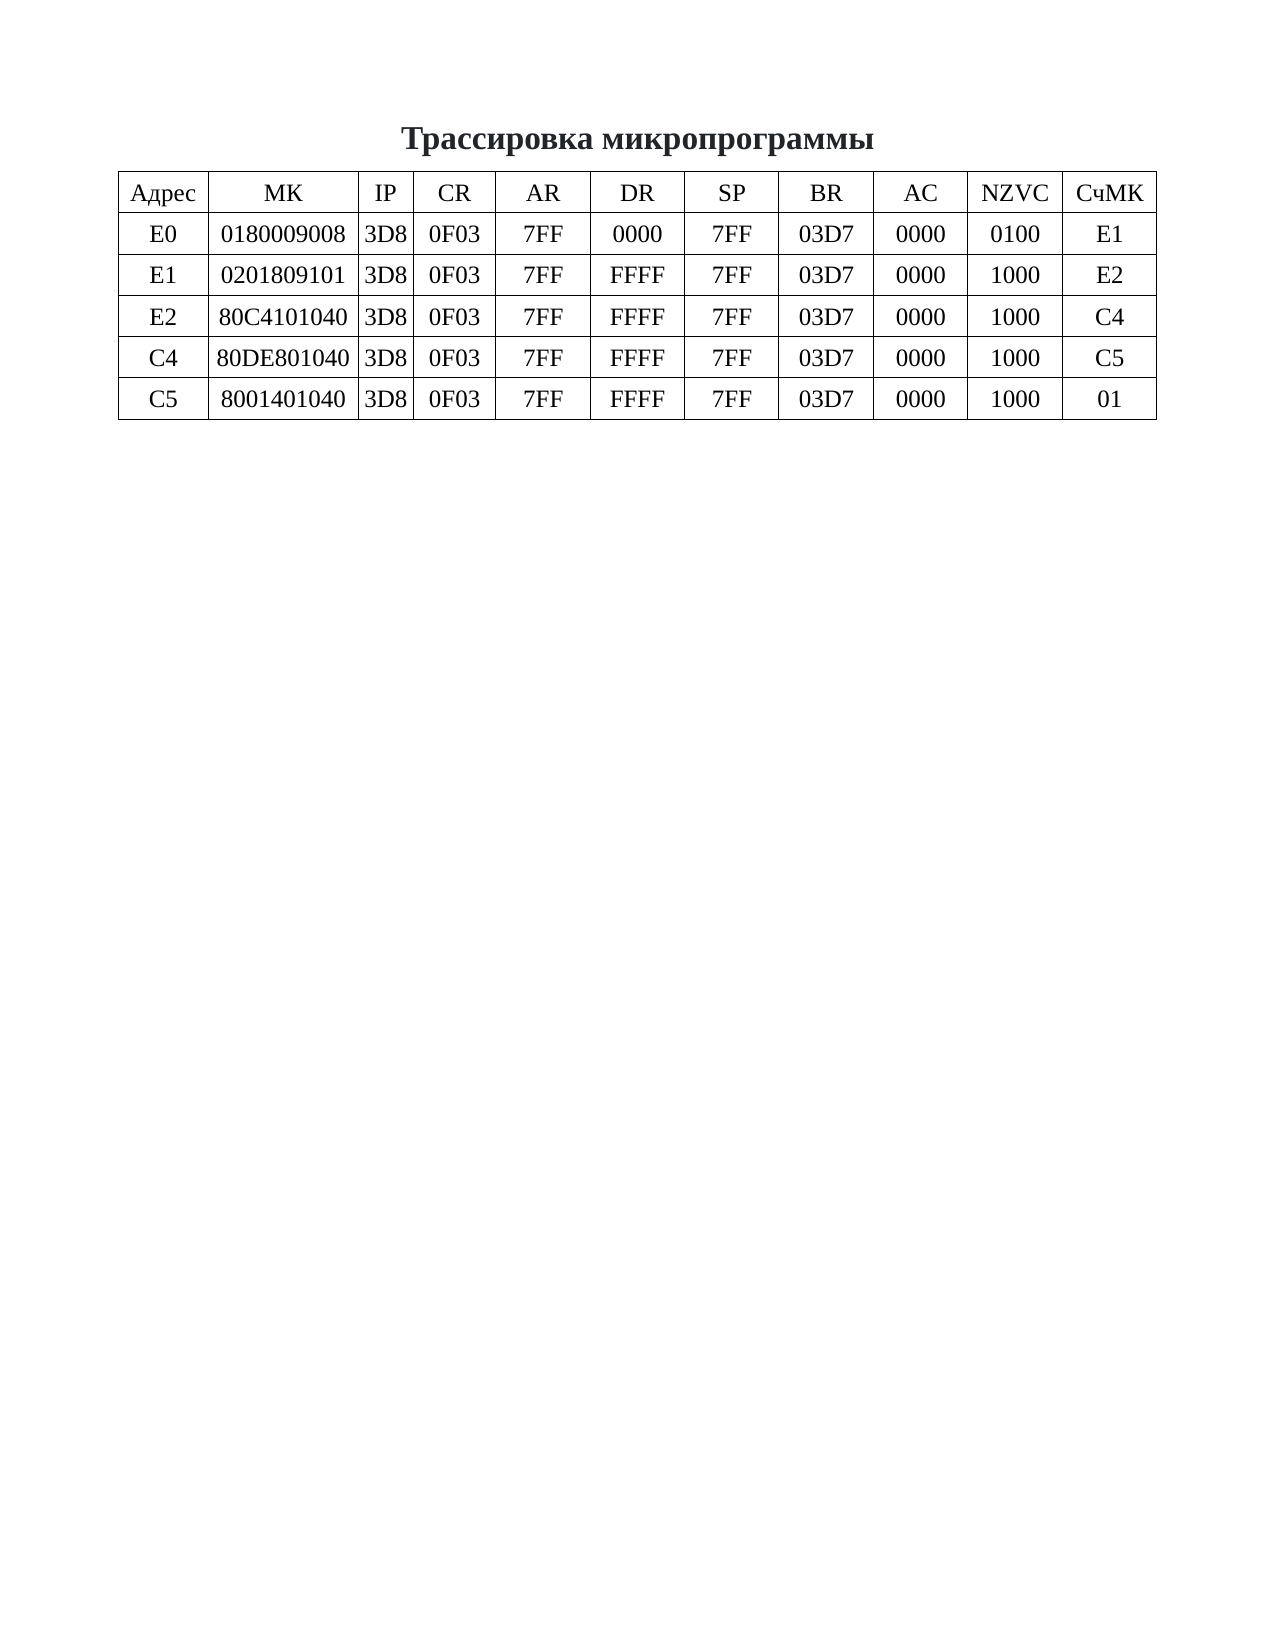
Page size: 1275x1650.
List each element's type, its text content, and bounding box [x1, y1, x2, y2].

table_cell 1000 [968, 378, 1062, 418]
table_cell E2 [119, 296, 208, 336]
table_cell 0F03 [414, 296, 495, 336]
table_header CR [414, 172, 495, 212]
table_cell 0F03 [414, 255, 495, 295]
table_cell 7FF [496, 378, 590, 418]
table_cell 0000 [591, 213, 684, 253]
table_cell 0F03 [414, 378, 495, 418]
table_cell 7FF [496, 255, 590, 295]
table_cell 7FF [685, 213, 778, 253]
table_cell E1 [1063, 213, 1156, 253]
table_cell 03D7 [779, 255, 873, 295]
table_header SP [685, 172, 778, 212]
table_cell 1000 [968, 296, 1062, 336]
table_cell C5 [119, 378, 208, 418]
table_cell 7FF [496, 213, 590, 253]
table_cell 3D8 [359, 255, 413, 295]
table_cell 7FF [685, 378, 778, 418]
table_cell 80DE801040 [209, 337, 358, 377]
table_cell 0000 [874, 296, 967, 336]
table_header МК [209, 172, 358, 212]
table_cell 8001401040 [209, 378, 358, 418]
table_cell 7FF [685, 255, 778, 295]
table_header NZVC [968, 172, 1062, 212]
table_cell 3D8 [359, 213, 413, 253]
table_cell 0F03 [414, 213, 495, 253]
table_cell E2 [1063, 255, 1156, 295]
table_cell 0180009008 [209, 213, 358, 253]
table_cell 0000 [874, 337, 967, 377]
table_cell FFFF [591, 378, 684, 418]
table_cell C4 [119, 337, 208, 377]
table_cell 7FF [496, 296, 590, 336]
table_cell E1 [119, 255, 208, 295]
table_cell 03D7 [779, 213, 873, 253]
table_header DR [591, 172, 684, 212]
table_header IP [359, 172, 413, 212]
table_cell FFFF [591, 255, 684, 295]
text Трассировка микропрограммы [118, 118, 1157, 156]
table_cell 7FF [496, 337, 590, 377]
table_cell 3D8 [359, 337, 413, 377]
table_cell C5 [1063, 337, 1156, 377]
table_cell 7FF [685, 296, 778, 336]
table_cell 7FF [685, 337, 778, 377]
table_header BR [779, 172, 873, 212]
table_cell 01 [1063, 378, 1156, 418]
table_cell 0100 [968, 213, 1062, 253]
table_cell 0201809101 [209, 255, 358, 295]
table_header СчМК [1063, 172, 1156, 212]
table_header Адрес [119, 172, 208, 212]
table_cell 1000 [968, 255, 1062, 295]
table_cell 0000 [874, 378, 967, 418]
table_cell 3D8 [359, 296, 413, 336]
table_cell C4 [1063, 296, 1156, 336]
table_cell 03D7 [779, 337, 873, 377]
table_header AC [874, 172, 967, 212]
table_header AR [496, 172, 590, 212]
table_cell 0000 [874, 213, 967, 253]
table_cell 0000 [874, 255, 967, 295]
table_cell 0F03 [414, 337, 495, 377]
table_cell 80C4101040 [209, 296, 358, 336]
table_cell 03D7 [779, 378, 873, 418]
table_cell E0 [119, 213, 208, 253]
table_cell 1000 [968, 337, 1062, 377]
table_cell 03D7 [779, 296, 873, 336]
table_cell 3D8 [359, 378, 413, 418]
table_cell FFFF [591, 296, 684, 336]
table_cell FFFF [591, 337, 684, 377]
